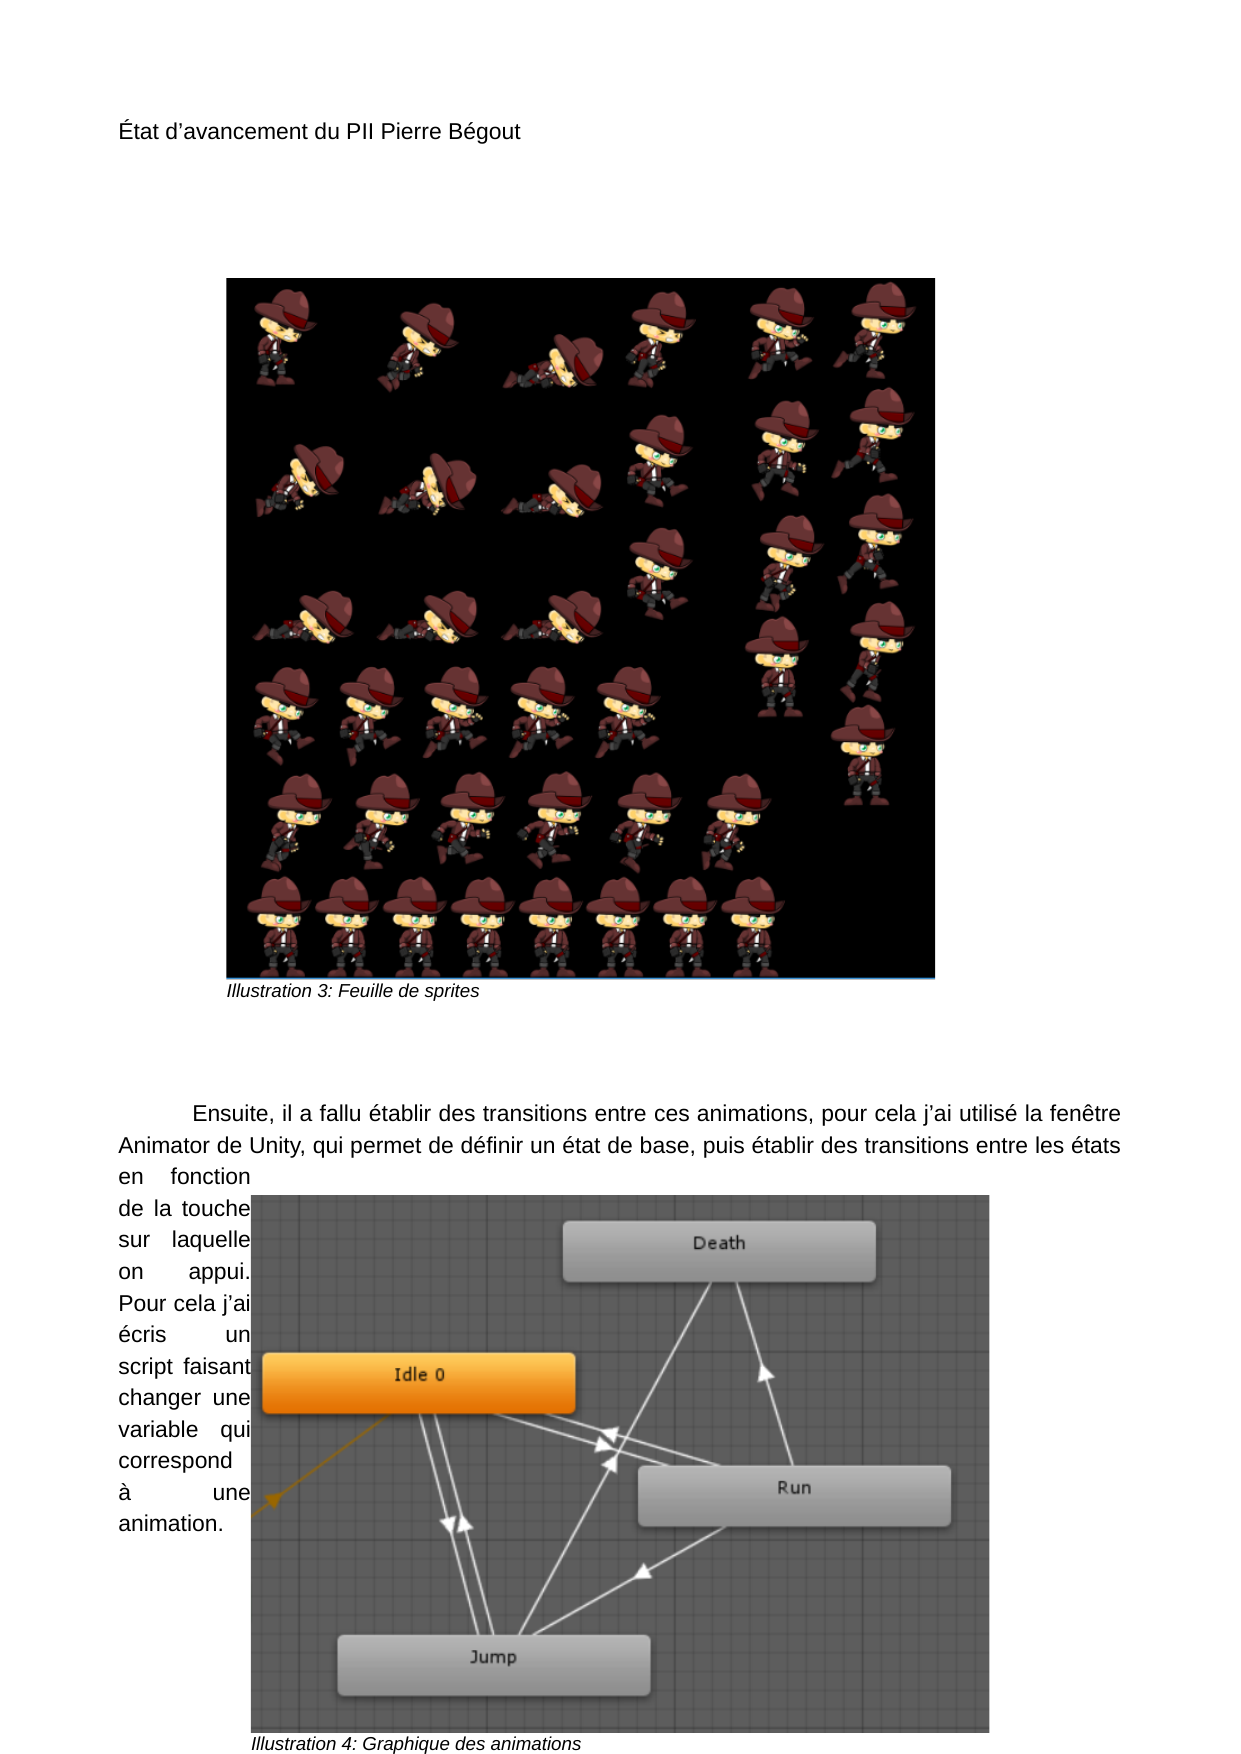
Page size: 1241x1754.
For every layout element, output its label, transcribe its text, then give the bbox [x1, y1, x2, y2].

text Ensuite, il a fallu établir des transitions entre ces animations, pour cela j’ai utilisé la fenêtre Animator de Unity, qui permet de définir un état de base, puis établir des transitions entre les états en fonction de la touche sur laquelle on appui. Pour cela j’ai écris un script faisant changer une variable qui correspond à une animation. [118, 1100, 1122, 1537]
text Illustration 3: Feuille de sprites [226, 279, 1014, 1001]
picture [250, 1195, 990, 1733]
picture [226, 278, 936, 980]
text Illustration 4: Graphique des animations [251, 1733, 989, 1754]
